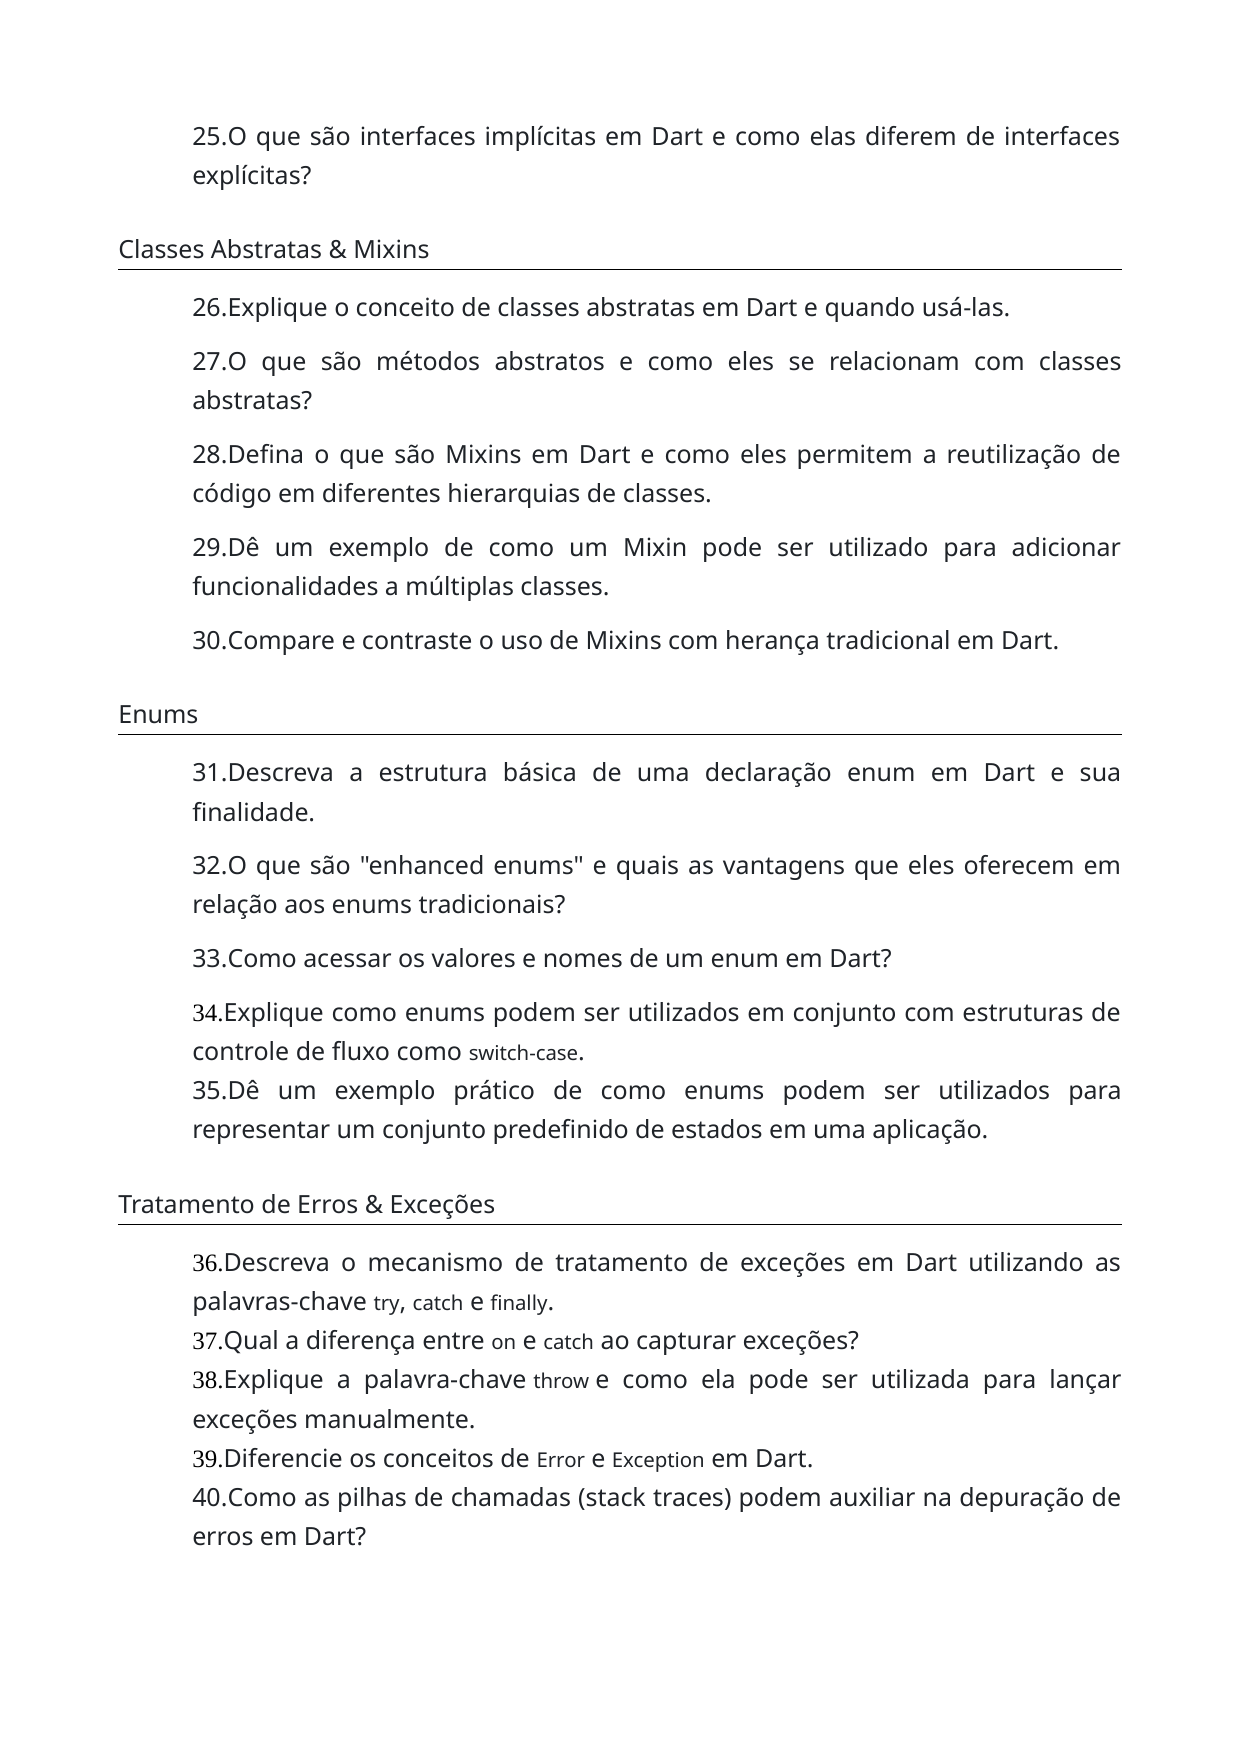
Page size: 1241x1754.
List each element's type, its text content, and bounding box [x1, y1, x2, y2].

list Dê um exemplo de como um Mixin pode ser utilizado para adicionar funcionalidades a múltiplas classes. [118, 529, 1122, 603]
list Como acessar os valores e nomes de um enum em Dart? [118, 941, 1122, 975]
list Descreva o mecanismo de tratamento de exceções em Dart utilizando as palavras-chave try, catch e finally. [118, 1245, 1122, 1318]
list Explique a palavra-chave throw e como ela pode ser utilizada para lançar exceções manualmente. [118, 1362, 1122, 1435]
list Explique como enums podem ser utilizados em conjunto com estruturas de controle de fluxo como switch-case. [118, 994, 1122, 1068]
subtitle Classes Abstratas & Mixins [118, 232, 1122, 269]
list Defina o que são Mixins em Dart e como eles permitem a reutilização de código em diferentes hierarquias de classes. [118, 437, 1122, 510]
list O que são interfaces implícitas em Dart e como elas diferem de interfaces explícitas? [118, 118, 1122, 191]
list O que são métodos abstratos e como eles se relacionam com classes abstratas? [118, 344, 1122, 417]
list Qual a diferença entre on e catch ao capturar exceções? [118, 1323, 1122, 1357]
subtitle Enums [118, 697, 1122, 734]
list Descreva a estrutura básica de uma declaração enum em Dart e sua finalidade. [118, 755, 1122, 828]
subtitle Tratamento de Erros & Exceções [118, 1187, 1122, 1224]
list Explique o conceito de classes abstratas em Dart e quando usá-las. [118, 290, 1122, 324]
list Compare e contraste o uso de Mixins com herança tradicional em Dart. [118, 622, 1122, 656]
list O que são "enhanced enums" e quais as vantagens que eles oferecem em relação aos enums tradicionais? [118, 848, 1122, 921]
list Como as pilhas de chamadas (stack traces) podem auxiliar na depuração de erros em Dart? [118, 1480, 1122, 1553]
list Dê um exemplo prático de como enums podem ser utilizados para representar um conjunto predefinido de estados em uma aplicação. [118, 1073, 1122, 1146]
list Diferencie os conceitos de Error e Exception em Dart. [118, 1441, 1122, 1474]
